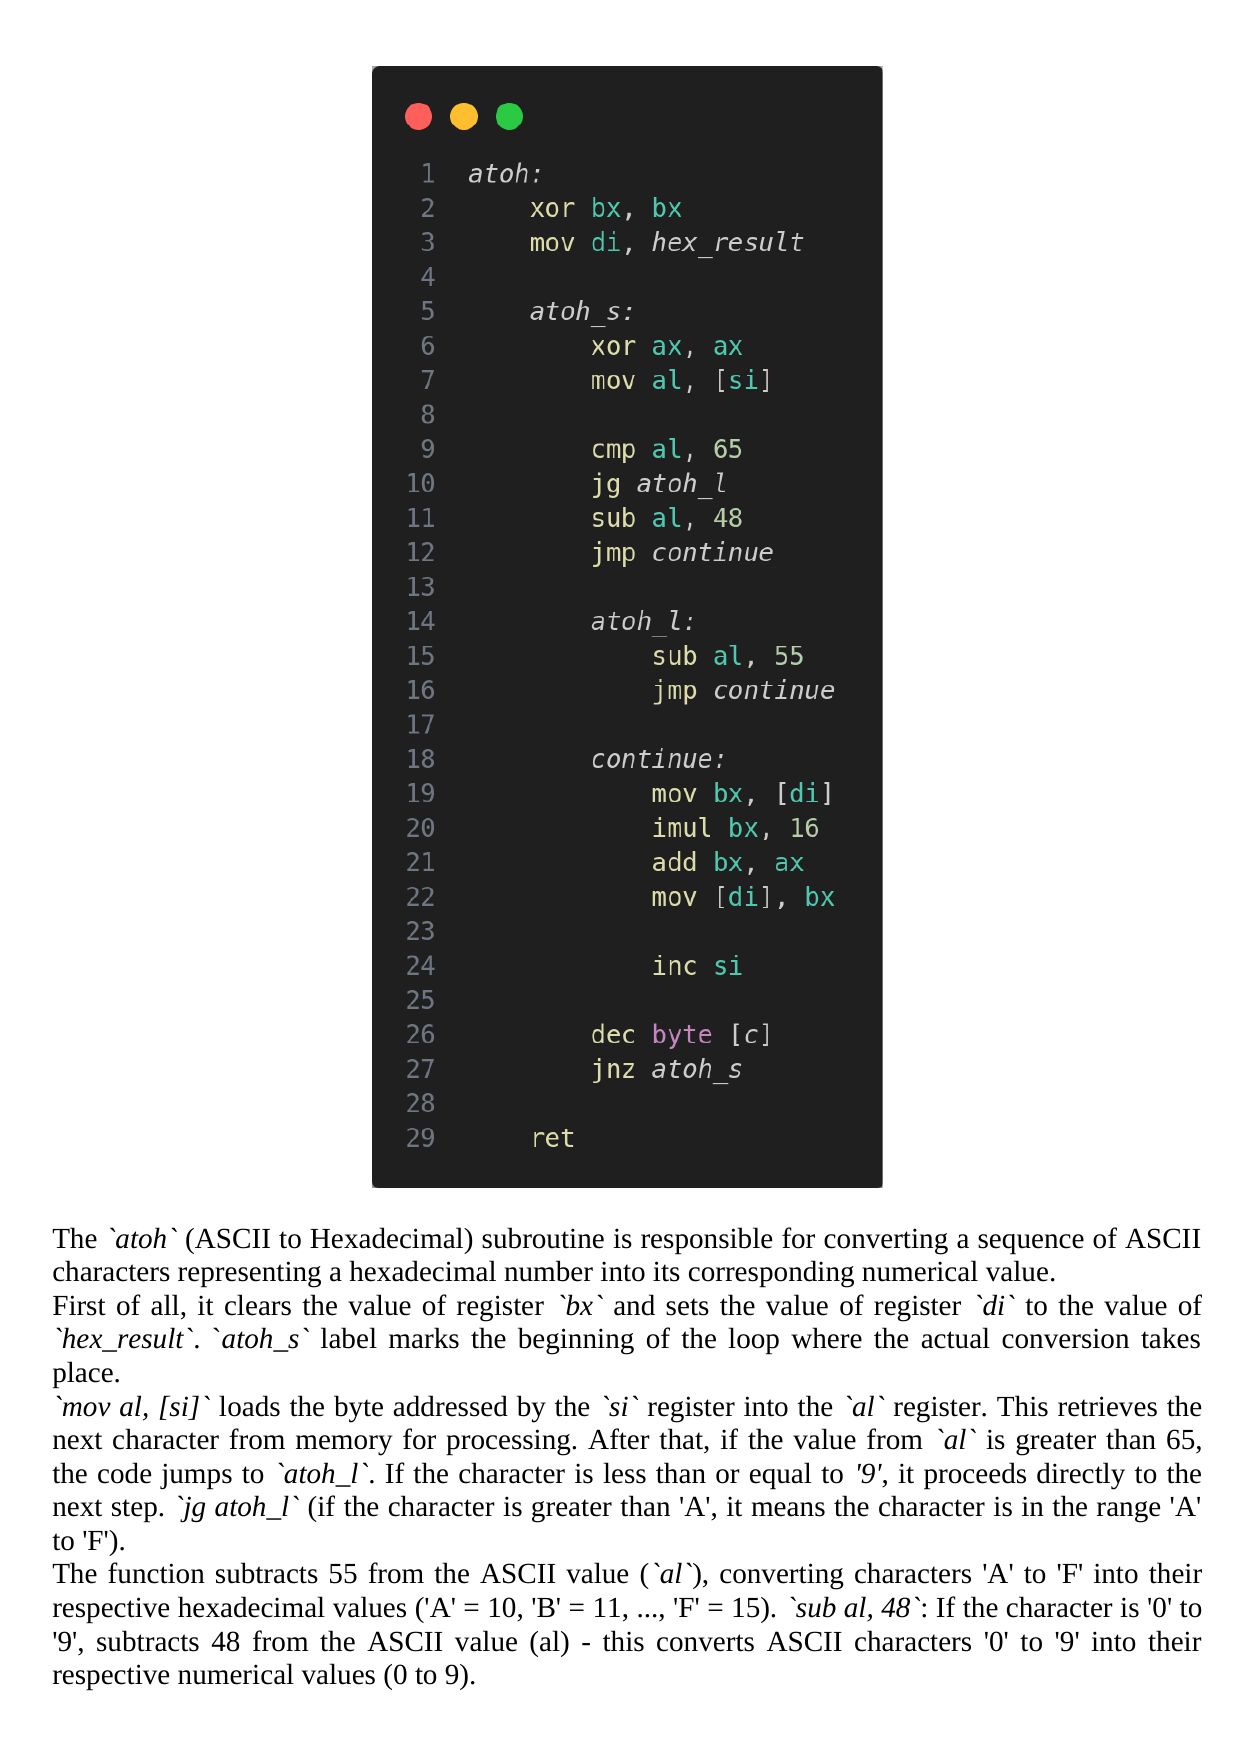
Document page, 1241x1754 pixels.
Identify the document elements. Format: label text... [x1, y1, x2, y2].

subtitle First of all, it clears the value of register `bx` and sets the value of register `di` to the value of `hex_result`. `atoh_s` label marks the beginning of the loop where the actual conversion takes place. [52, 1288, 1203, 1389]
picture [372, 66, 883, 1188]
subtitle `mov al, [si]` loads the byte addressed by the `si` register into the `al` register. This retrieves the next character from memory for processing. After that, if the value from `al` is greater than 65, the code jumps to `atoh_l`. If the character is less than or equal to '9', it proceeds directly to the next step. `jg atoh_l` (if the character is greater than 'A', it means the character is in the range 'A' to 'F'). [52, 1389, 1203, 1557]
subtitle The `atoh` (ASCII to Hexadecimal) subroutine is responsible for converting a sequence of ASCII characters representing a hexadecimal number into its corresponding numerical value. [52, 1221, 1203, 1288]
subtitle The function subtracts 55 from the ASCII value (`al`), converting characters 'A' to 'F' into their respective hexadecimal values ('A' = 10, 'B' = 11, ..., 'F' = 15). `sub al, 48`: If the character is '0' to '9', subtracts 48 from the ASCII value (al) - this converts ASCII characters '0' to '9' into their respective numerical values (0 to 9). [52, 1557, 1203, 1691]
